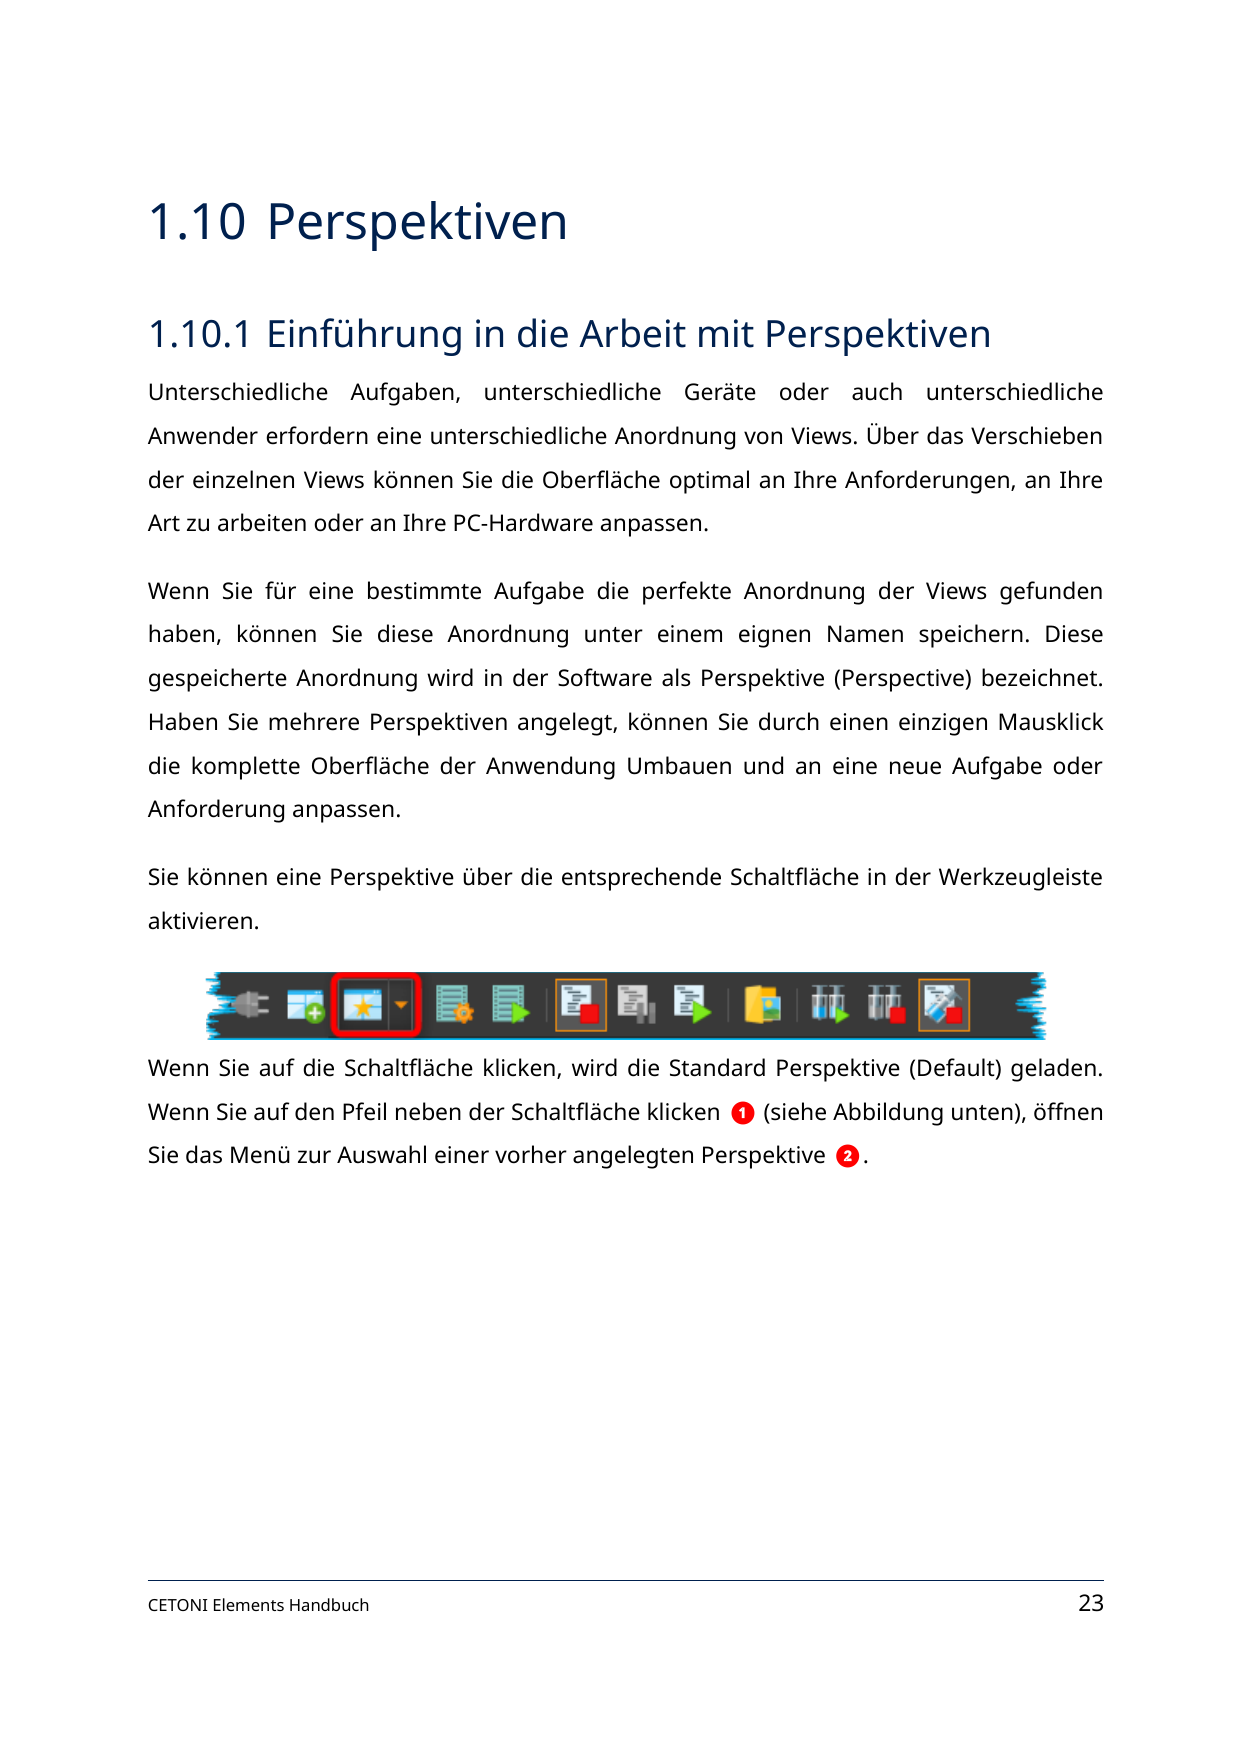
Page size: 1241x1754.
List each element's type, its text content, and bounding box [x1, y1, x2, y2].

text Wenn Sie auf die Schaltfläche klicken, wird die Standard Perspektive (Default) geladen. Wenn Sie auf den Pfeil neben der Schaltfläche klicken ❶ (siehe Abbildung unten), öffnen Sie das Menü zur Auswahl einer vorher angelegten Perspektive ❷. [148, 972, 1104, 1170]
picture [205, 972, 1047, 1040]
subtitle Einführung in die Arbeit mit Perspektiven [148, 307, 1104, 358]
subtitle Perspektiven [148, 186, 1104, 254]
text Wenn Sie für eine bestimmte Aufgabe die perfekte Anordnung der Views gefunden haben, können Sie diese Anordnung unter einem eignen Namen speichern. Diese gespeicherte Anordnung wird in der Software als Perspektive (Perspective) bezeichnet. Haben Sie mehrere Perspektiven angelegt, können Sie durch einen einzigen Mausklick die komplette Oberfläche der Anwendung Umbauen und an eine neue Aufgabe oder Anforderung anpassen. [148, 575, 1104, 825]
text Sie können eine Perspektive über die entsprechende Schaltfläche in der Werkzeugleiste aktivieren. [148, 861, 1104, 936]
text Unterschiedliche Aufgaben, unterschiedliche Geräte oder auch unterschiedliche Anwender erfordern eine unterschiedliche Anordnung von Views. Über das Verschieben der einzelnen Views können Sie die Oberfläche optimal an Ihre Anforderungen, an Ihre Art zu arbeiten oder an Ihre PC-Hardware anpassen. [148, 376, 1104, 538]
